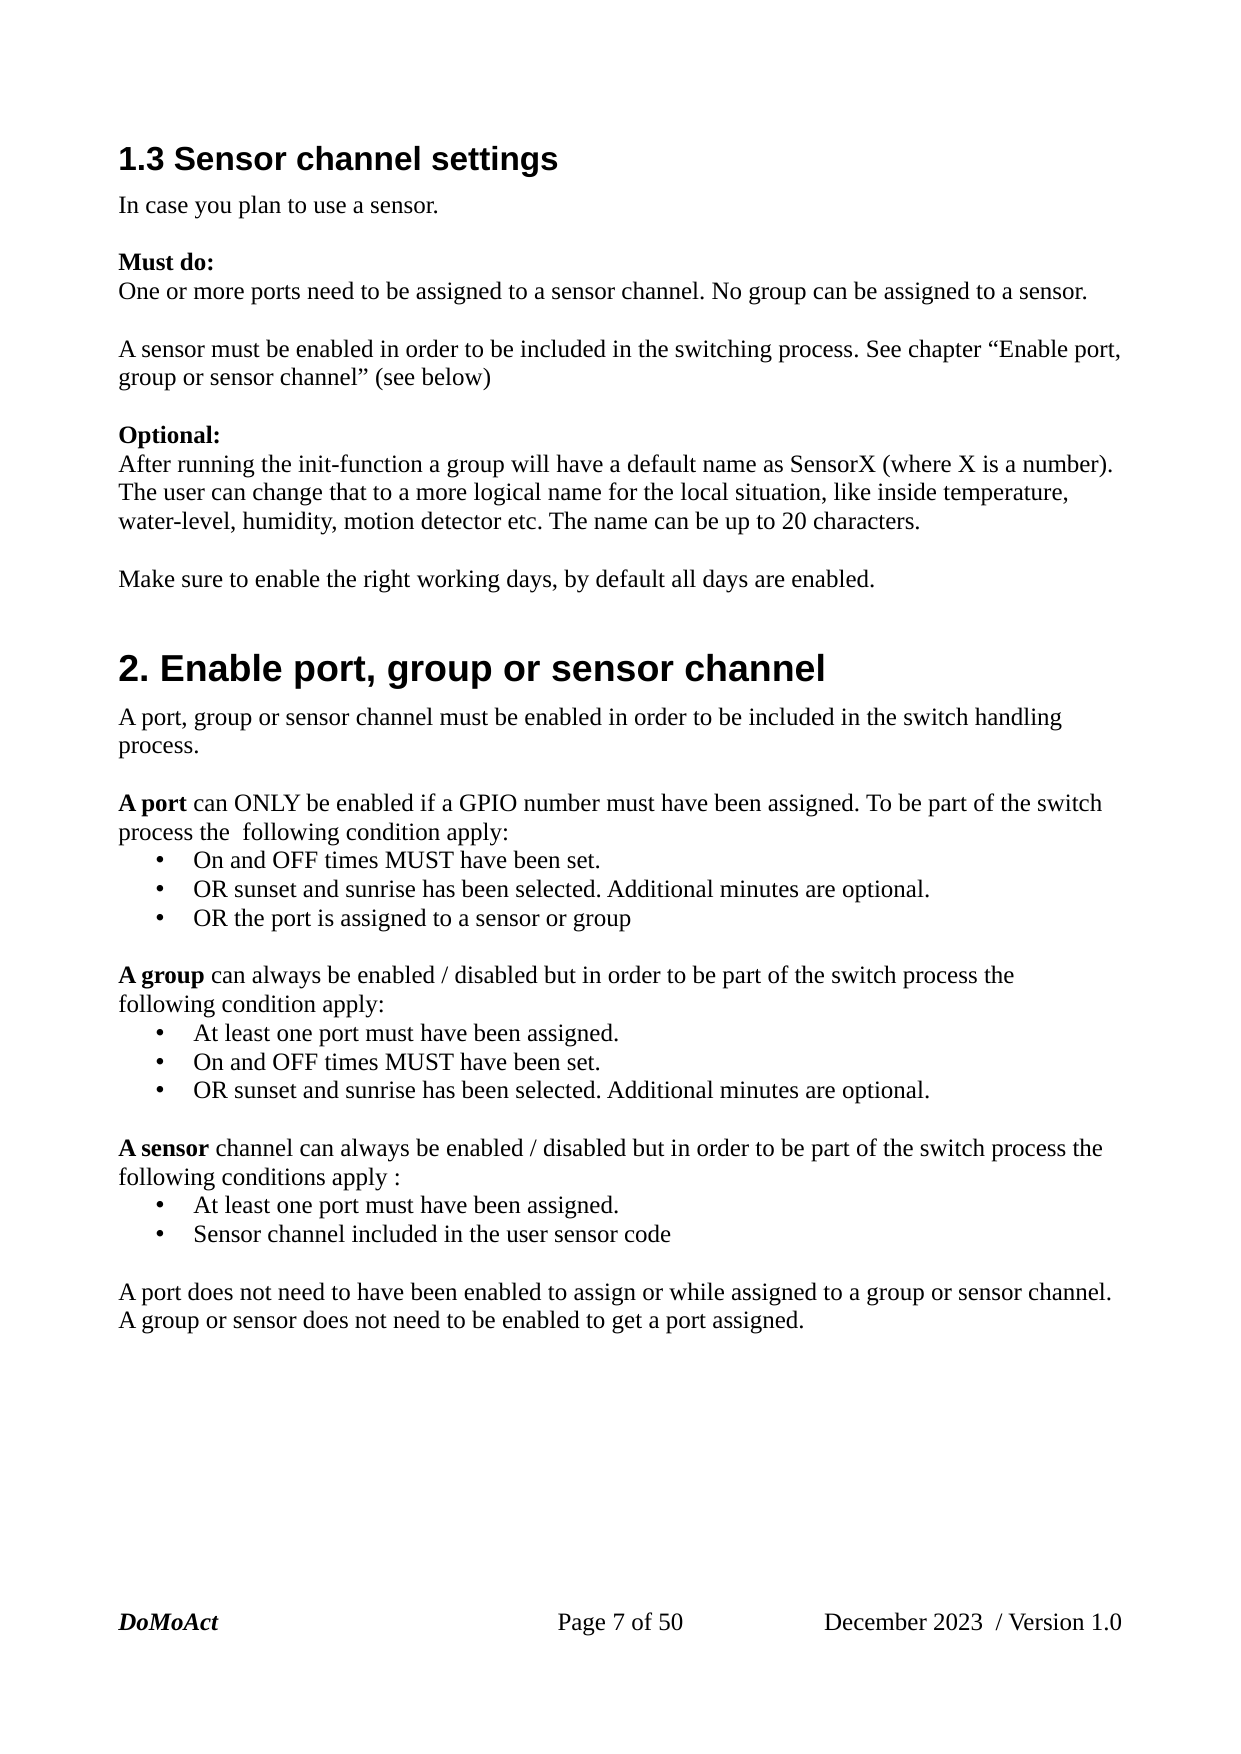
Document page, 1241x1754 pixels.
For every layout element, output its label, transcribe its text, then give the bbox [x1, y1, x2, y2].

text A port, group or sensor channel must be enabled in order to be included in the switch handling process. [118, 702, 1122, 759]
list OR sunset and sunrise has been selected. Additional minutes are optional. [156, 874, 1122, 903]
list On and OFF times MUST have been set. [156, 1047, 1122, 1076]
list Sensor channel included in the user sensor code [156, 1219, 1122, 1248]
text In case you plan to use a sensor. [118, 190, 1122, 219]
text One or more ports need to be assigned to a sensor channel. No group can be assigned to a sensor. [118, 276, 1122, 305]
text A sensor must be enabled in order to be included in the switching process. See chapter “Enable port, group or sensor channel” (see below) [118, 334, 1122, 391]
text After running the init-function a group will have a default name as SensorX (where X is a number). The user can change that to a more logical name for the local situation, like inside temperature, water-level, humidity, motion detector etc. The name can be up to 20 characters. [118, 449, 1122, 535]
list OR the port is assigned to a sensor or group [156, 903, 1122, 932]
list At least one port must have been assigned. [156, 1191, 1122, 1219]
subtitle 1.3 Sensor channel settings [118, 139, 1122, 177]
text Optional: [118, 420, 1122, 449]
text A port can ONLY be enabled if a GPIO number must have been assigned. To be part of the switch process the following condition apply: [118, 788, 1122, 846]
text Make sure to enable the right working days, by default all days are enabled. [118, 564, 1122, 592]
list At least one port must have been assigned. [156, 1018, 1122, 1047]
text A group can always be enabled / disabled but in order to be part of the switch process the following condition apply: [118, 961, 1122, 1018]
list OR sunset and sunrise has been selected. Additional minutes are optional. [156, 1076, 1122, 1104]
text A port does not need to have been enabled to assign or while assigned to a group or sensor channel. A group or sensor does not need to be enabled to get a port assigned. [118, 1277, 1122, 1334]
subtitle 2. Enable port, group or sensor channel [118, 646, 1122, 689]
text A sensor channel can always be enabled / disabled but in order to be part of the switch process the following conditions apply : [118, 1133, 1122, 1191]
list On and OFF times MUST have been set. [156, 846, 1122, 874]
text Must do: [118, 247, 1122, 276]
